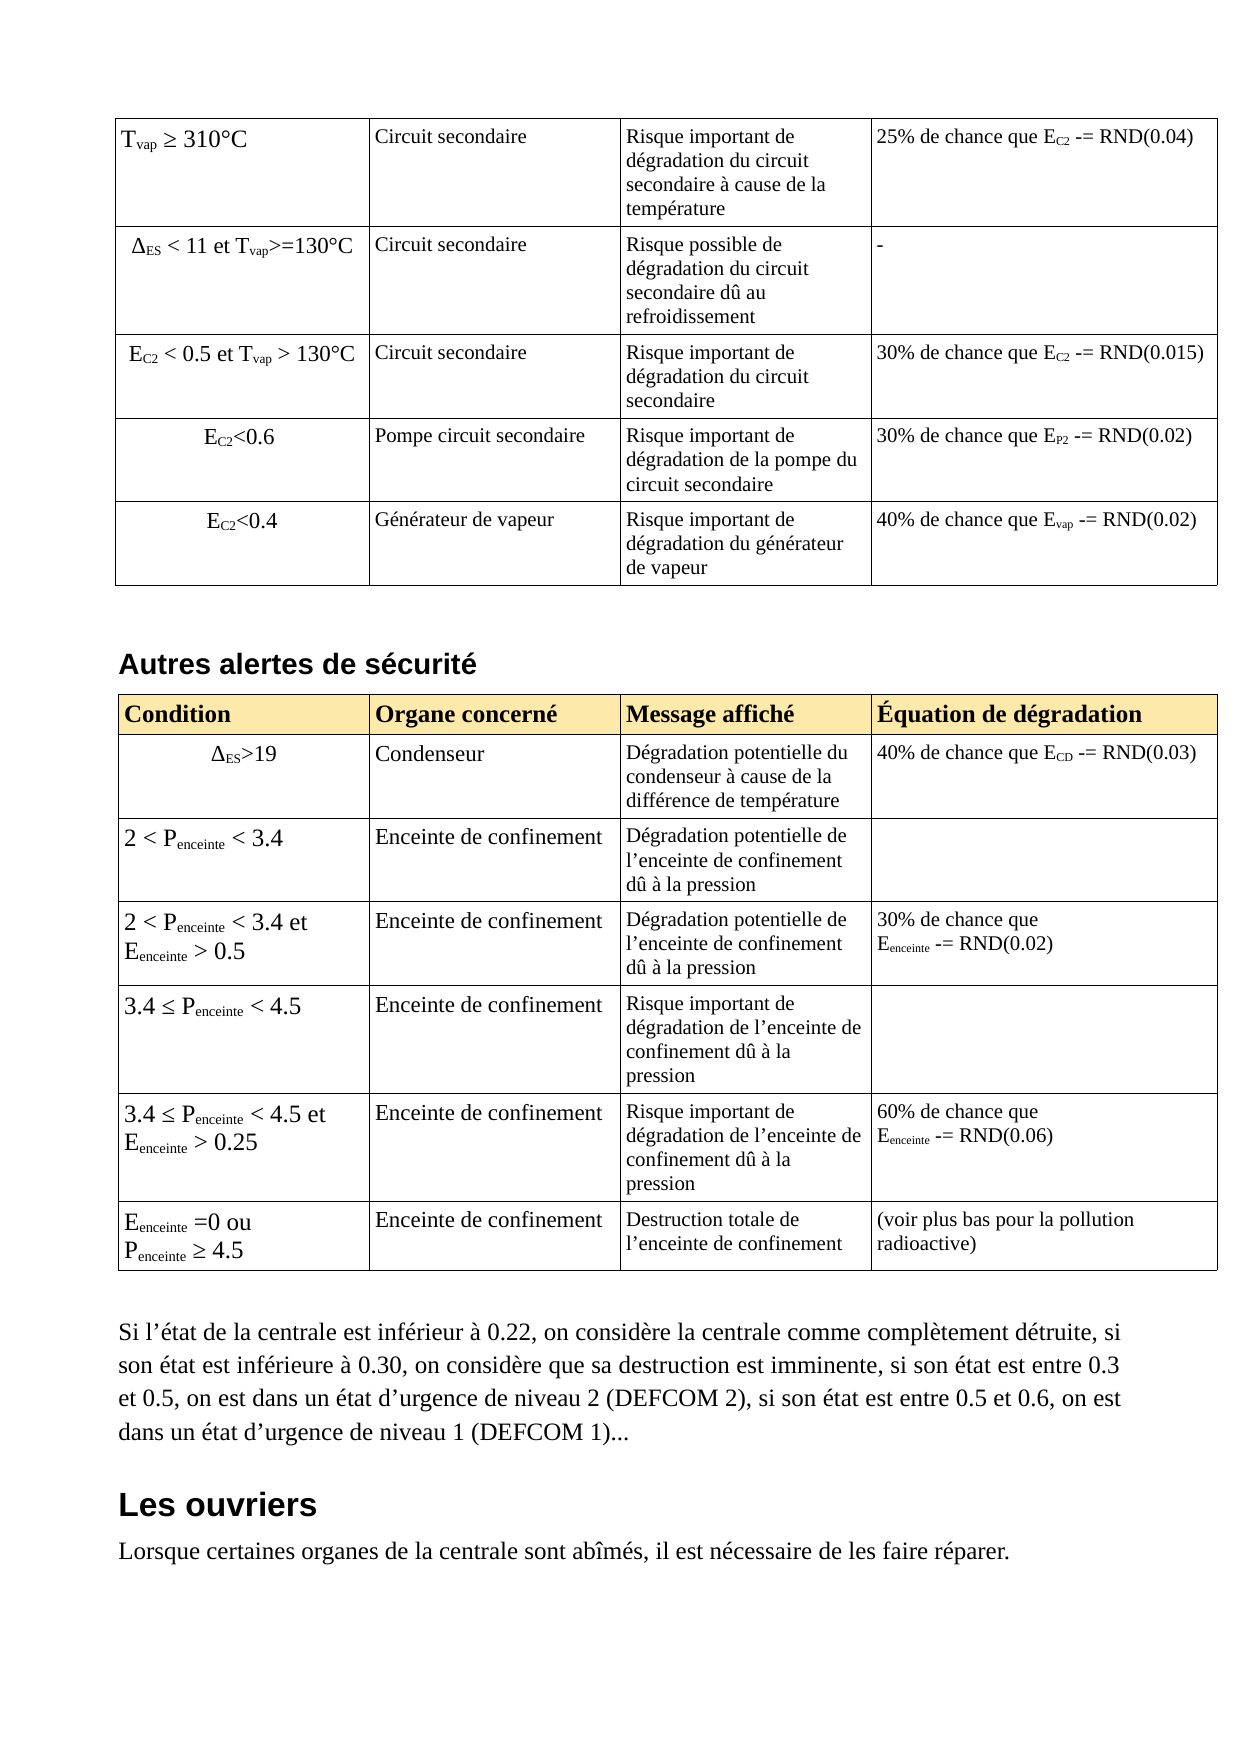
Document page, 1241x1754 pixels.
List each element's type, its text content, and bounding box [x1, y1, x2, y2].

table_cell (voir plus bas pour la pollution radioactive) [872, 1202, 1217, 1270]
table_cell Eenceinte =0 ou Penceinte ≥ 4.5 [119, 1202, 369, 1270]
table_cell EC2 < 0.5 et Tvap > 130°C [116, 335, 369, 417]
table_cell Enceinte de confinement [370, 902, 620, 985]
table_cell Circuit secondaire [370, 119, 620, 226]
table_cell Risque important de dégradation du générateur de vapeur [621, 502, 871, 585]
table_header Organe concerné [370, 695, 620, 734]
table_cell 30% de chance que Eenceinte -= RND(0.02) [872, 902, 1217, 985]
table_header Équation de dégradation [872, 695, 1217, 734]
table_cell Générateur de vapeur [370, 502, 620, 585]
table_cell Destruction totale de l’enceinte de confinement [621, 1202, 871, 1270]
table_cell EC2<0.4 [116, 502, 369, 585]
table_cell Enceinte de confinement [370, 1094, 620, 1201]
table_cell [872, 819, 1217, 901]
table_cell 25% de chance que EC2 -= RND(0.04) [872, 119, 1217, 226]
table_cell ΔES>19 [119, 735, 369, 818]
table_cell - [872, 227, 1217, 334]
table_cell 40% de chance que Evap -= RND(0.02) [872, 502, 1217, 585]
table_cell Condenseur [370, 735, 620, 818]
table_cell ΔES < 11 et Tvap>=130°C [116, 227, 369, 334]
table_cell Dégradation potentielle du condenseur à cause de la différence de température [621, 735, 871, 818]
table_header Message affiché [621, 695, 871, 734]
table_cell Risque important de dégradation de la pompe du circuit secondaire [621, 419, 871, 501]
table_cell 60% de chance que Eenceinte -= RND(0.06) [872, 1094, 1217, 1201]
table_cell Pompe circuit secondaire [370, 419, 620, 501]
table_header Condition [119, 695, 369, 734]
table_cell Risque important de dégradation du circuit secondaire à cause de la température [621, 119, 871, 226]
table_cell Dégradation potentielle de l’enceinte de confinement dû à la pression [621, 819, 871, 901]
table_cell 30% de chance que EP2 -= RND(0.02) [872, 419, 1217, 501]
subtitle Autres alertes de sécurité [118, 647, 1122, 681]
table_cell Tvap ≥ 310°C [116, 119, 369, 226]
table_cell 40% de chance que ECD -= RND(0.03) [872, 735, 1217, 818]
table_cell Risque important de dégradation de l’enceinte de confinement dû à la pression [621, 986, 871, 1093]
table_cell 2 < Penceinte < 3.4 [119, 819, 369, 901]
table_cell Risque important de dégradation de l’enceinte de confinement dû à la pression [621, 1094, 871, 1201]
table_cell 3.4 ≤ Penceinte < 4.5 [119, 986, 369, 1093]
table_cell Risque possible de dégradation du circuit secondaire dû au refroidissement [621, 227, 871, 334]
text Si l’état de la centrale est inférieur à 0.22, on considère la centrale comme complètement détruite, si son état est inférieure à 0.30, on considère que sa destruction est imminente, si son état est entre 0.3 et 0.5, on est dans un état d’urgence de niveau 2 (DEFCOM 2), si son état est entre 0.5 et 0.6, on est dans un état d’urgence de niveau 1 (DEFCOM 1)... [118, 1317, 1122, 1445]
table_cell Enceinte de confinement [370, 986, 620, 1093]
table_cell 30% de chance que EC2 -= RND(0.015) [872, 335, 1217, 417]
table_cell Risque important de dégradation du circuit secondaire [621, 335, 871, 417]
table_cell Circuit secondaire [370, 227, 620, 334]
table_cell Circuit secondaire [370, 335, 620, 417]
table_cell Enceinte de confinement [370, 1202, 620, 1270]
table_cell Dégradation potentielle de l’enceinte de confinement dû à la pression [621, 902, 871, 985]
table_cell 3.4 ≤ Penceinte < 4.5 et Eenceinte > 0.25 [119, 1094, 369, 1201]
subtitle Les ouvriers [118, 1485, 1122, 1524]
table_cell [872, 986, 1217, 1093]
table_cell 2 < Penceinte < 3.4 et Eenceinte > 0.5 [119, 902, 369, 985]
table_cell EC2<0.6 [116, 419, 369, 501]
table_cell Enceinte de confinement [370, 819, 620, 901]
text Lorsque certaines organes de la centrale sont abîmés, il est nécessaire de les faire réparer. [118, 1536, 1122, 1565]
